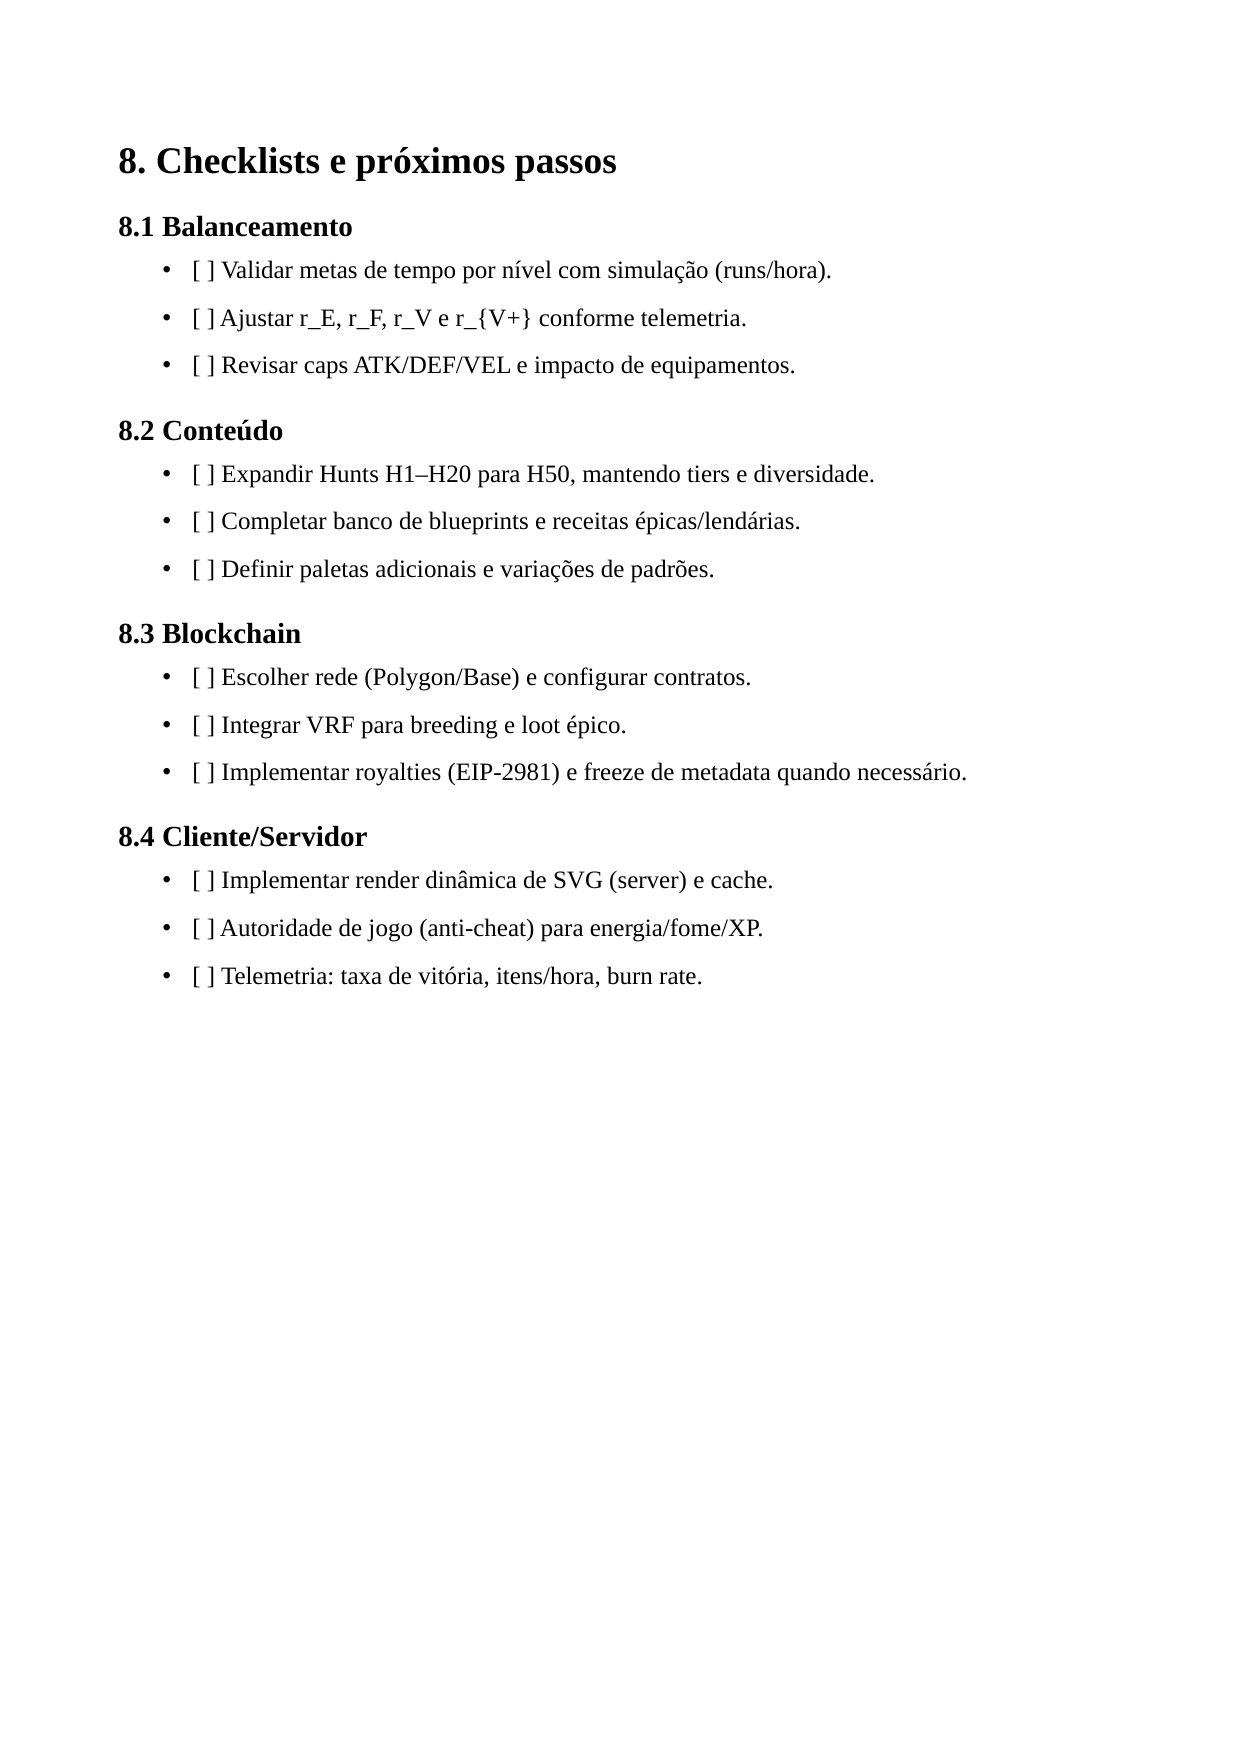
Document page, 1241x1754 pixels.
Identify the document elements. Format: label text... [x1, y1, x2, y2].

list [ ] Implementar render dinâmica de SVG (server) e cache. [162, 866, 1122, 894]
list [ ] Escolher rede (Polygon/Base) e configurar contratos. [162, 662, 1122, 691]
subtitle 8.3 Blockchain [118, 616, 1122, 649]
subtitle 8.4 Cliente/Servidor [118, 819, 1122, 853]
subtitle 8. Checklists e próximos passos [118, 139, 1122, 182]
list [ ] Validar metas de tempo por nível com simulação (runs/hora). [162, 255, 1122, 284]
list [ ] Ajustar r_E, r_F, r_V e r_{V+} conforme telemetria. [162, 303, 1122, 332]
subtitle 8.1 Balanceamento [118, 209, 1122, 243]
list [ ] Definir paletas adicionais e variações de padrões. [162, 554, 1122, 583]
list [ ] Completar banco de blueprints e receitas épicas/lendárias. [162, 506, 1122, 535]
list [ ] Autoridade de jogo (anti-cheat) para energia/fome/XP. [162, 913, 1122, 942]
list [ ] Telemetria: taxa de vitória, itens/hora, burn rate. [162, 961, 1122, 989]
list [ ] Expandir Hunts H1–H20 para H50, mantendo tiers e diversidade. [162, 459, 1122, 487]
list [ ] Integrar VRF para breeding e loot épico. [162, 710, 1122, 738]
subtitle 8.2 Conteúdo [118, 413, 1122, 446]
list [ ] Implementar royalties (EIP-2981) e freeze de metadata quando necessário. [162, 757, 1122, 786]
list [ ] Revisar caps ATK/DEF/VEL e impacto de equipamentos. [162, 350, 1122, 379]
